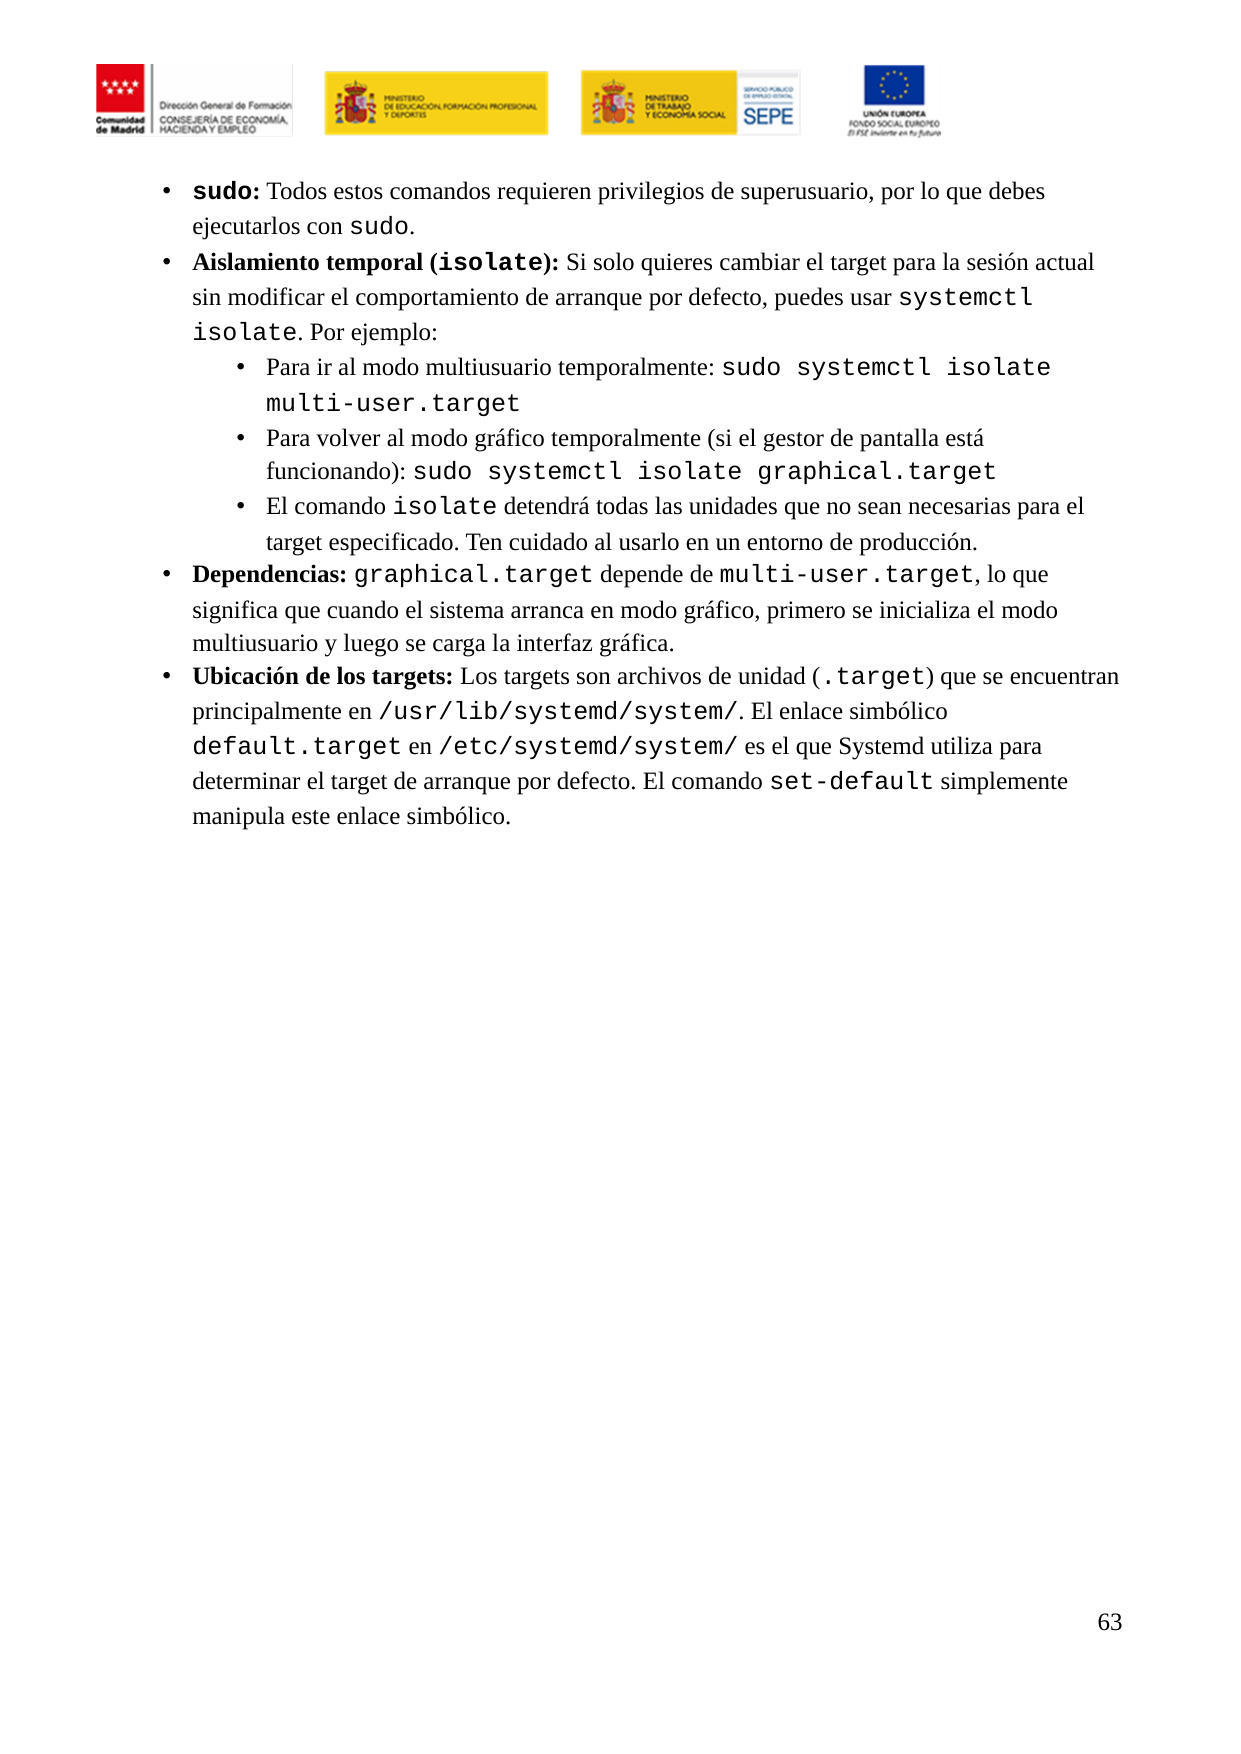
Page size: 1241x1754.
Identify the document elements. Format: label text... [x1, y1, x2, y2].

picture [96, 64, 942, 140]
list Dependencias: graphical.target depende de multi-user.target, lo que significa que cuando el sistema arranca en modo gráfico, primero se inicializa el modo multiusuario y luego se carga la interfaz gráfica. [162, 559, 1122, 656]
list Ubicación de los targets: Los targets son archivos de unidad (.target) que se encuentran principalmente en /usr/lib/systemd/system/. El enlace simbólico default.target en /etc/systemd/system/ es el que Systemd utiliza para determinar el target de arranque por defecto. El comando set-default simplemente manipula este enlace simbólico. [162, 661, 1122, 830]
list Para volver al modo gráfico temporalmente (si el gestor de pantalla está funcionando): sudo systemctl isolate graphical.target [236, 423, 1122, 487]
list El comando isolate detendrá todas las unidades que no sean necesarias para el target especificado. Ten cuidado al usarlo en un entorno de producción. [236, 491, 1122, 555]
list sudo: Todos estos comandos requieren privilegios de superusuario, por lo que debes ejecutarlos con sudo. [162, 176, 1122, 242]
list Para ir al modo multiusuario temporalmente: sudo systemctl isolate multi-user.target [236, 352, 1122, 418]
list Aislamiento temporal (isolate): Si solo quieres cambiar el target para la sesión actual sin modificar el comportamiento de arranque por defecto, puedes usar systemctl isolate. Por ejemplo: [162, 247, 1122, 348]
